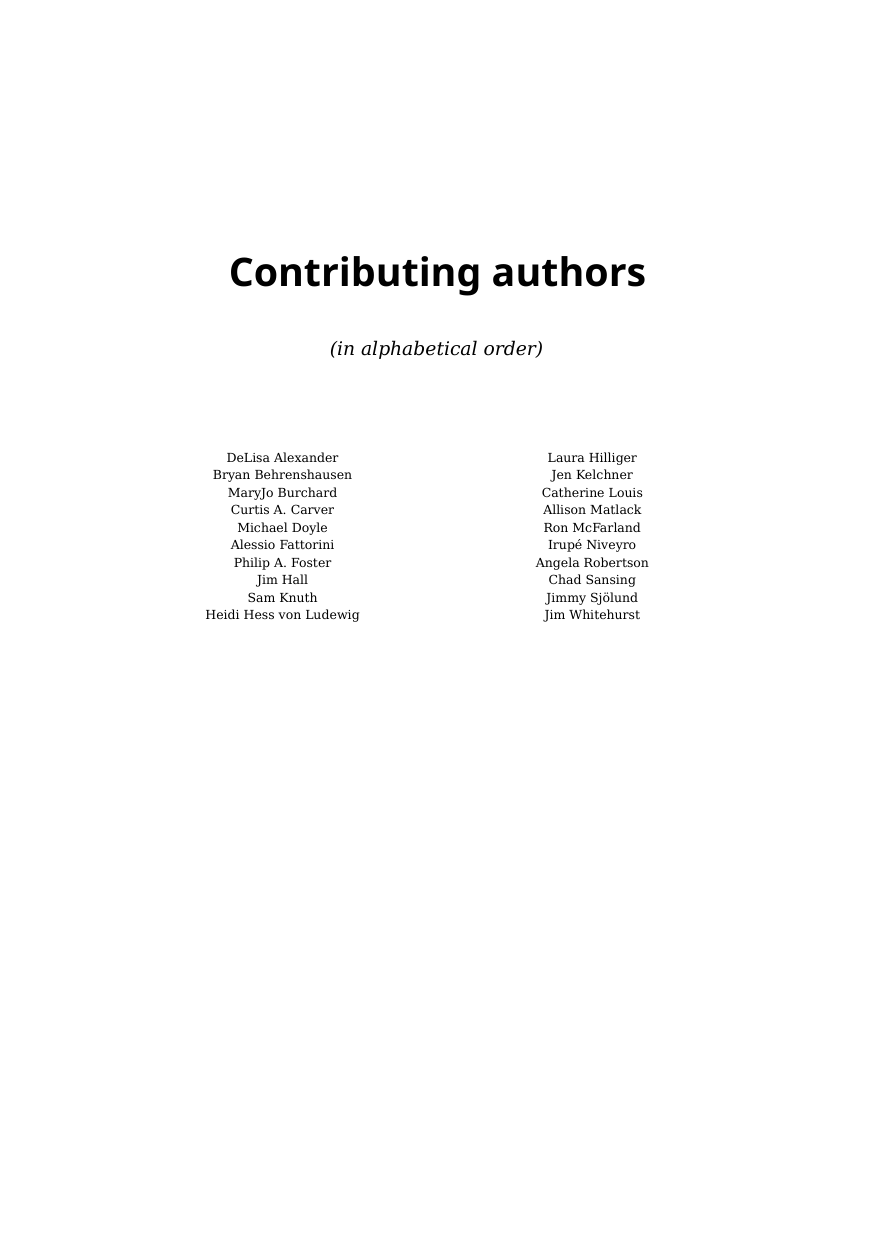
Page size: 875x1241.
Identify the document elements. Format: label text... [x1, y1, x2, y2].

subtitle Contributing authors [127, 250, 747, 296]
text (in alphabetical order) [127, 338, 747, 360]
table_header Laura Hilliger Jen Kelchner Catherine Louis Allison Matlack Ron McFarland Irupé Niveyro Angela Robertson Chad Sansing Jimmy Sjölund Jim Whitehurst [437, 445, 747, 628]
table_header DeLisa Alexander Bryan Behrenshausen MaryJo Burchard Curtis A. Carver Michael Doyle Alessio Fattorini Philip A. Foster Jim Hall Sam Knuth Heidi Hess von Ludewig [128, 445, 437, 628]
